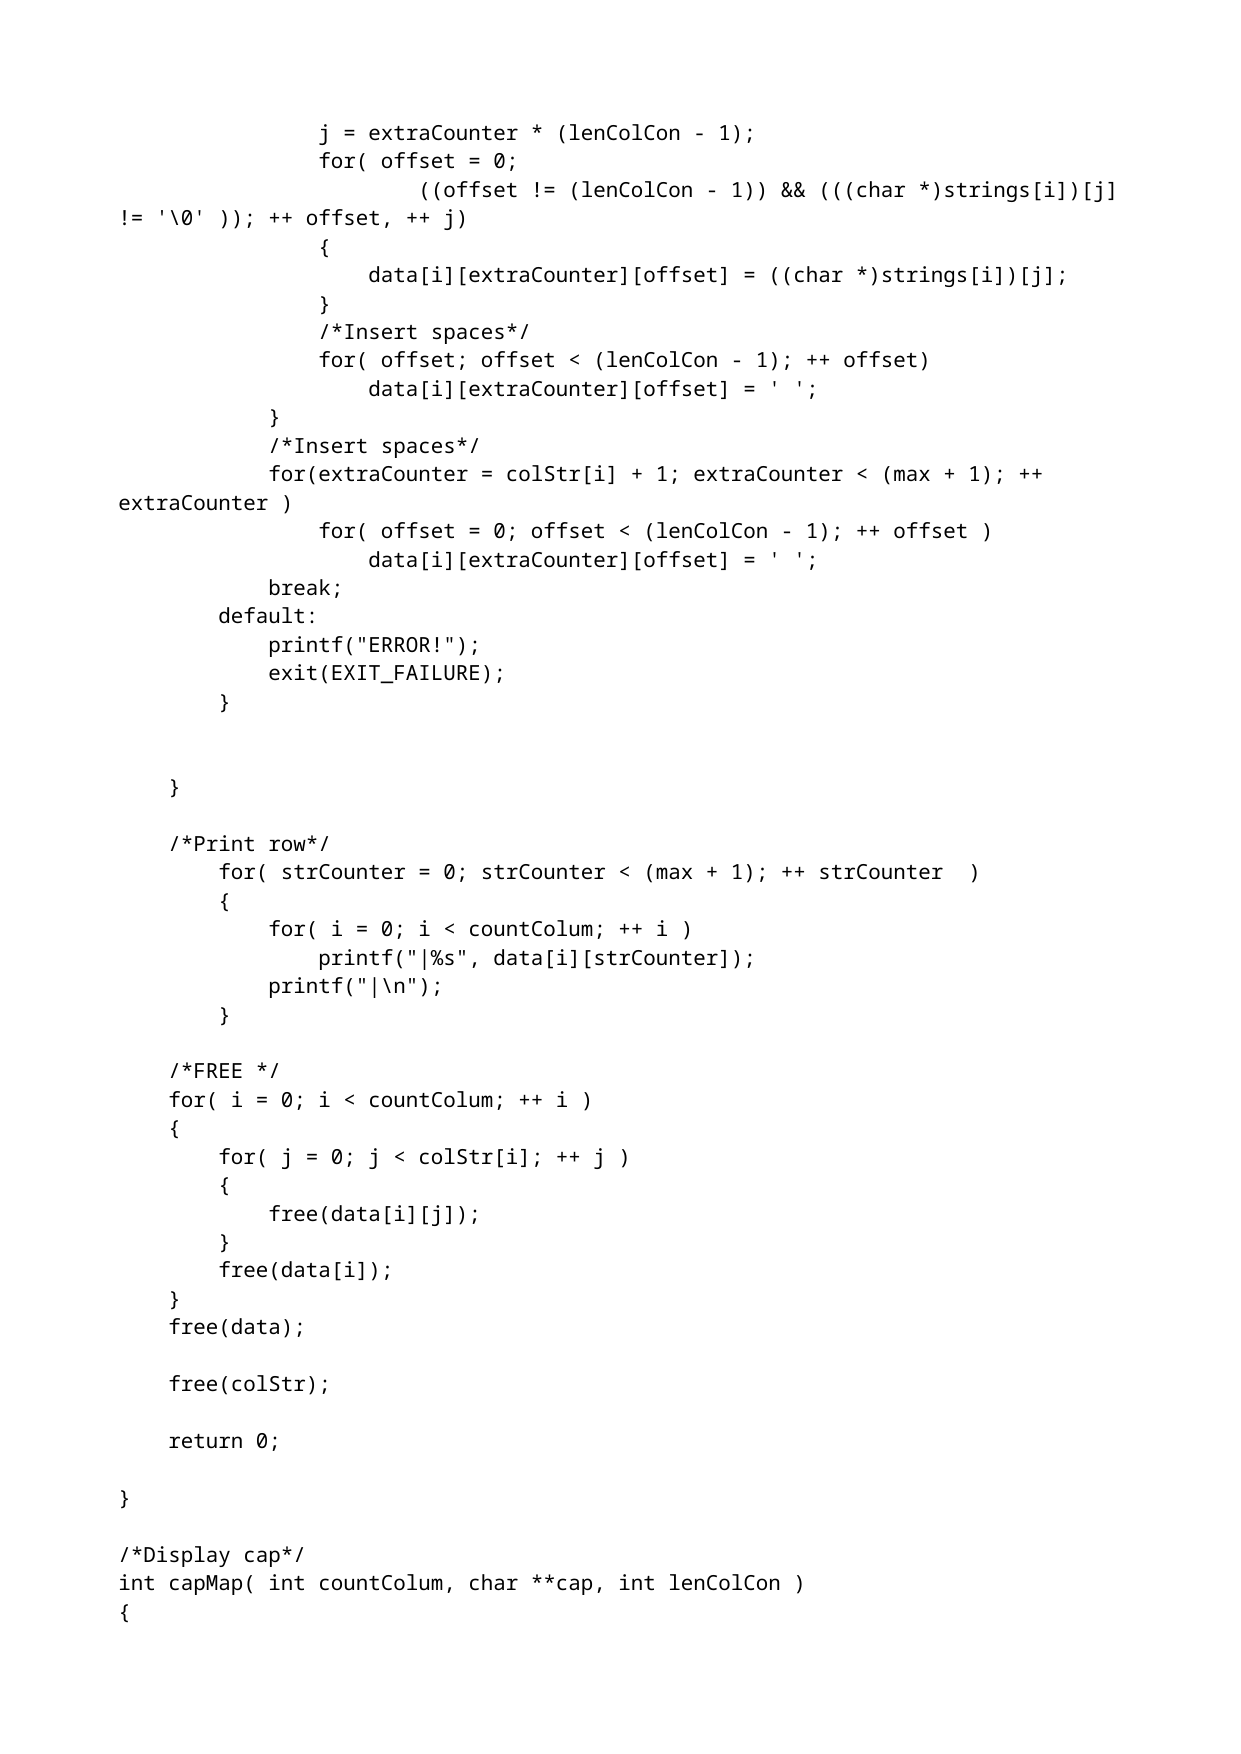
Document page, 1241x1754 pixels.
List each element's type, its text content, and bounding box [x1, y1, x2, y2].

text int capMap( int countColum, char **cap, int lenColCon ) [118, 1568, 1122, 1597]
text for( i = 0; i < countColum; ++ i ) [118, 1085, 1122, 1113]
text } [118, 1483, 1122, 1512]
text printf("ERROR!"); [118, 630, 1122, 658]
text break; [118, 573, 1122, 602]
text } [118, 289, 1122, 317]
text default: [118, 602, 1122, 630]
text data[i][extraCounter][offset] = ((char *)strings[i])[j]; [118, 260, 1122, 289]
text for( strCounter = 0; strCounter < (max + 1); ++ strCounter ) [118, 857, 1122, 886]
text exit(EXIT_FAILURE); [118, 658, 1122, 687]
text /*FREE */ [118, 1057, 1122, 1085]
text { [118, 1113, 1122, 1142]
text for( offset = 0; [118, 147, 1122, 175]
text printf("|\n"); [118, 971, 1122, 1000]
text for(extraCounter = colStr[i] + 1; extraCounter < (max + 1); ++ extraCounter ) [118, 459, 1122, 516]
text /*Insert spaces*/ [118, 317, 1122, 346]
text /*Insert spaces*/ [118, 431, 1122, 459]
text { [118, 886, 1122, 914]
text } [118, 1284, 1122, 1312]
text free(data[i][j]); [118, 1199, 1122, 1227]
text data[i][extraCounter][offset] = ' '; [118, 374, 1122, 402]
text free(colStr); [118, 1369, 1122, 1398]
text for( i = 0; i < countColum; ++ i ) [118, 914, 1122, 943]
text { [118, 1597, 1122, 1625]
text data[i][extraCounter][offset] = ' '; [118, 545, 1122, 573]
text for( offset; offset < (lenColCon - 1); ++ offset) [118, 346, 1122, 374]
text for( j = 0; j < colStr[i]; ++ j ) [118, 1142, 1122, 1170]
text printf("|%s", data[i][strCounter]); [118, 943, 1122, 971]
text } [118, 772, 1122, 801]
text } [118, 1227, 1122, 1256]
text free(data); [118, 1312, 1122, 1341]
text } [118, 402, 1122, 431]
text ((offset != (lenColCon - 1)) && (((char *)strings[i])[j] != '\0' )); ++ offset, ++ j) [118, 175, 1122, 232]
text /*Print row*/ [118, 829, 1122, 857]
text /*Display cap*/ [118, 1540, 1122, 1568]
text } [118, 687, 1122, 715]
text { [118, 232, 1122, 260]
text return 0; [118, 1426, 1122, 1455]
text for( offset = 0; offset < (lenColCon - 1); ++ offset ) [118, 516, 1122, 545]
text j = extraCounter * (lenColCon - 1); [118, 118, 1122, 147]
text } [118, 1000, 1122, 1028]
text free(data[i]); [118, 1256, 1122, 1284]
text { [118, 1170, 1122, 1199]
